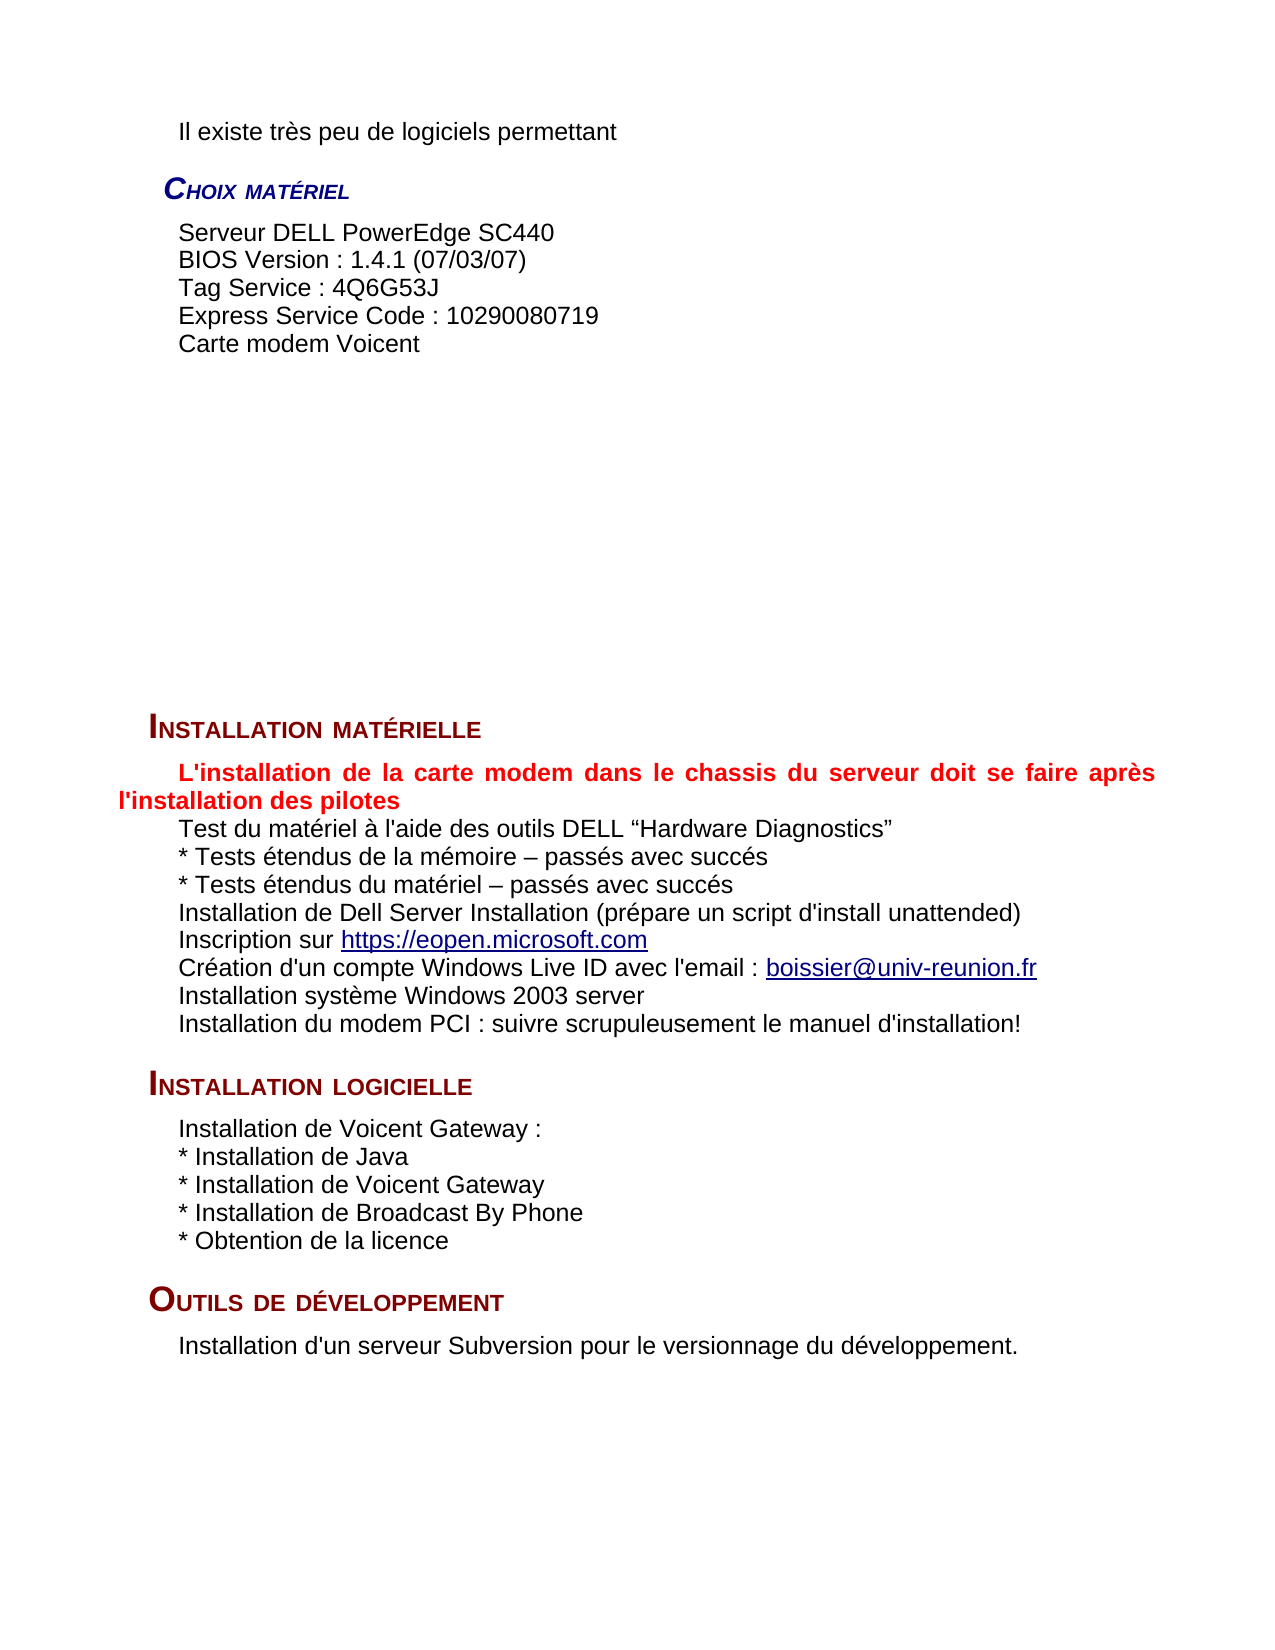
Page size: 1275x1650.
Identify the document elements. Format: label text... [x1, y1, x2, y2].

text * Installation de Voicent Gateway [118, 1171, 1157, 1199]
text * Installation de Java [118, 1143, 1157, 1171]
text Test du matériel à l'aide des outils DELL “Hardware Diagnostics” [118, 814, 1157, 842]
text Création d'un compte Windows Live ID avec l'email : boissier@univ-reunion.fr [118, 954, 1157, 982]
text Carte modem Voicent [118, 330, 1157, 358]
subtitle Choix matériel [163, 171, 1157, 206]
text Il existe très peu de logiciels permettant [118, 118, 1157, 146]
text Installation du modem PCI : suivre scrupuleusement le manuel d'installation! [118, 1010, 1157, 1038]
text Installation d'un serveur Subversion pour le versionnage du développement. [118, 1332, 1157, 1359]
subtitle Outils de développement [148, 1279, 1157, 1319]
text Installation système Windows 2003 server [118, 982, 1157, 1010]
text * Tests étendus de la mémoire – passés avec succés [118, 842, 1157, 870]
text * Obtention de la licence [118, 1227, 1157, 1254]
text Express Service Code : 10290080719 [118, 302, 1157, 330]
text L'installation de la carte modem dans le chassis du serveur doit se faire après l'installation des pilotes [118, 759, 1157, 814]
text Inscription sur https://eopen.microsoft.com [118, 926, 1157, 954]
text BIOS Version : 1.4.1 (07/03/07) [118, 246, 1157, 274]
text * Tests étendus du matériel – passés avec succés [118, 870, 1157, 898]
text Installation de Dell Server Installation (prépare un script d'install unattended) [118, 898, 1157, 926]
subtitle Installation matérielle [148, 707, 1157, 746]
text Serveur DELL PowerEdge SC440 [118, 218, 1157, 246]
text Installation de Voicent Gateway : [118, 1115, 1157, 1143]
subtitle Installation logicielle [148, 1063, 1157, 1102]
text * Installation de Broadcast By Phone [118, 1199, 1157, 1227]
text Tag Service : 4Q6G53J [118, 274, 1157, 302]
